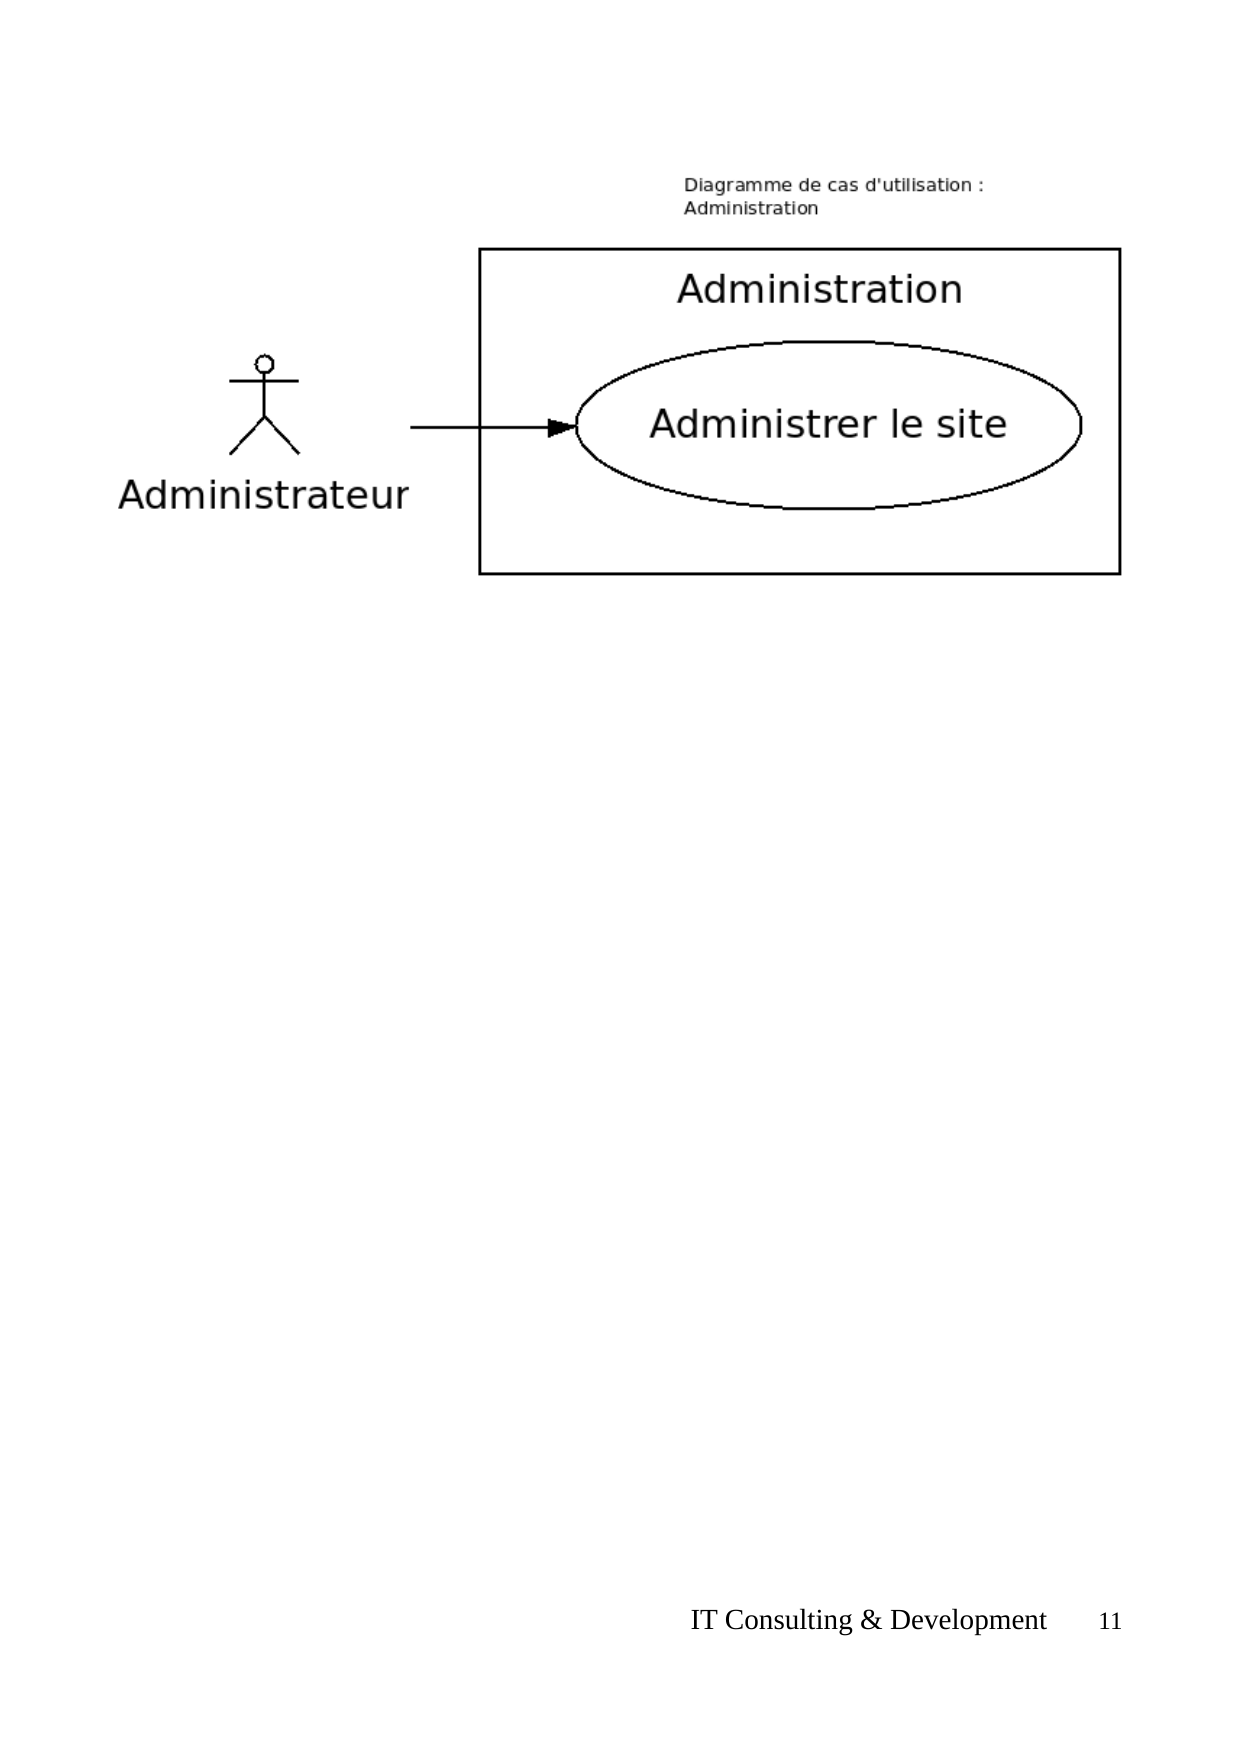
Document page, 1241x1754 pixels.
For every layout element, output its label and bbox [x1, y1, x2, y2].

picture [118, 174, 1123, 577]
